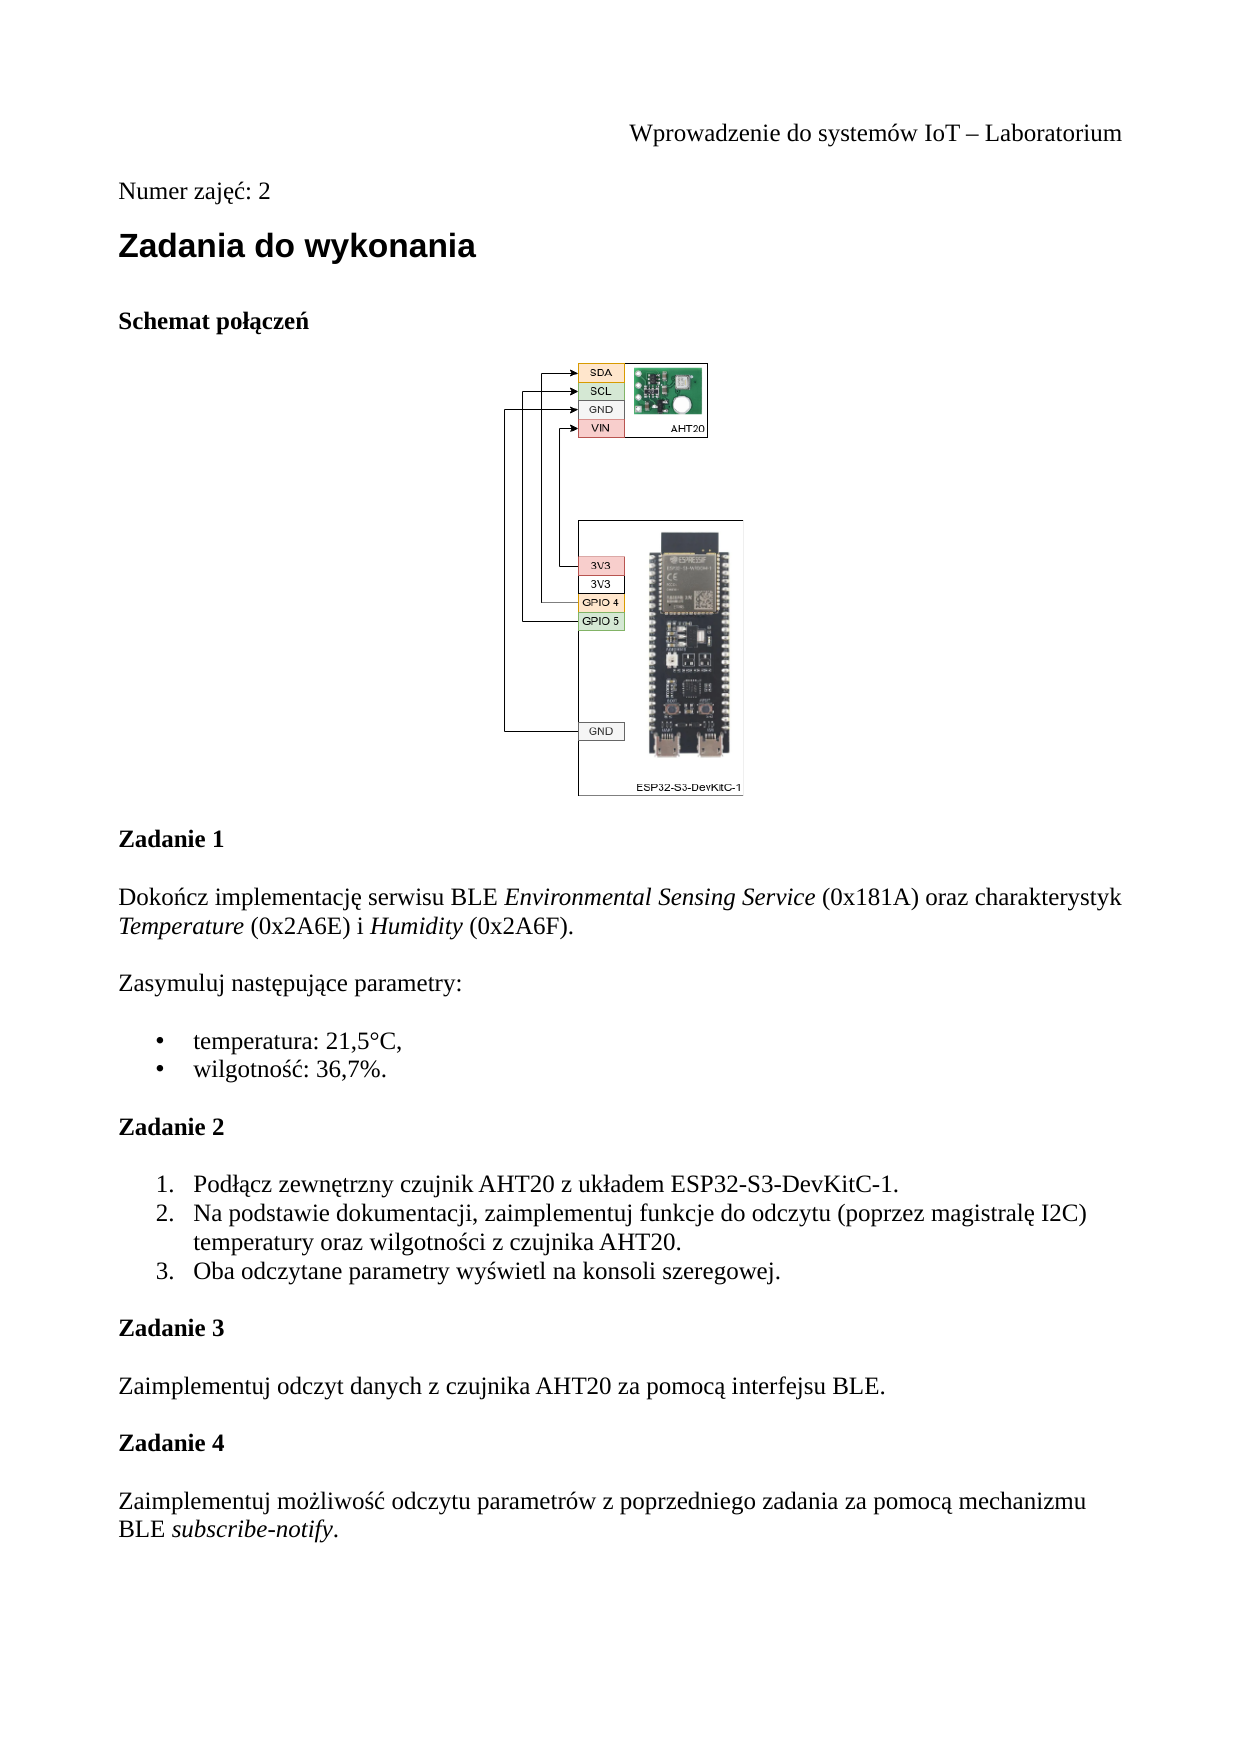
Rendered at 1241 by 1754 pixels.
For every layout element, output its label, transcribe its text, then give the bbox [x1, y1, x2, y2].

list wilgotność: 36,7%. [156, 1054, 1122, 1083]
text Zadanie 1 [118, 824, 1122, 853]
text Zadanie 2 [118, 1112, 1122, 1141]
text Zaimplementuj możliwość odczytu parametrów z poprzedniego zadania za pomocą mechanizmu BLE subscribe-notify. [118, 1486, 1122, 1543]
subtitle Zadania do wykonania [118, 226, 1122, 264]
text Dokończ implementację serwisu BLE Environmental Sensing Service (0x181A) oraz charakterystyk Temperature (0x2A6E) i Humidity (0x2A6F). [118, 882, 1122, 939]
list Podłącz zewnętrzny czujnik AHT20 z układem ESP32-S3-DevKitC-1. [156, 1169, 1122, 1198]
text Schemat połączeń [118, 306, 1122, 334]
list temperatura: 21,5°C, [156, 1026, 1122, 1054]
text Zadanie 4 [118, 1428, 1122, 1457]
text Zadanie 3 [118, 1313, 1122, 1342]
text Zasymuluj następujące parametry: [118, 968, 1122, 997]
list Oba odczytane parametry wyświetl na konsoli szeregowej. [156, 1256, 1122, 1284]
list Na podstawie dokumentacji, zaimplementuj funkcje do odczytu (poprzez magistralę I2C) temperatury oraz wilgotności z czujnika AHT20. [156, 1198, 1122, 1256]
text Numer zajęć: 2 [118, 176, 1122, 205]
picture [497, 363, 744, 796]
text Zaimplementuj odczyt danych z czujnika AHT20 za pomocą interfejsu BLE. [118, 1371, 1122, 1399]
